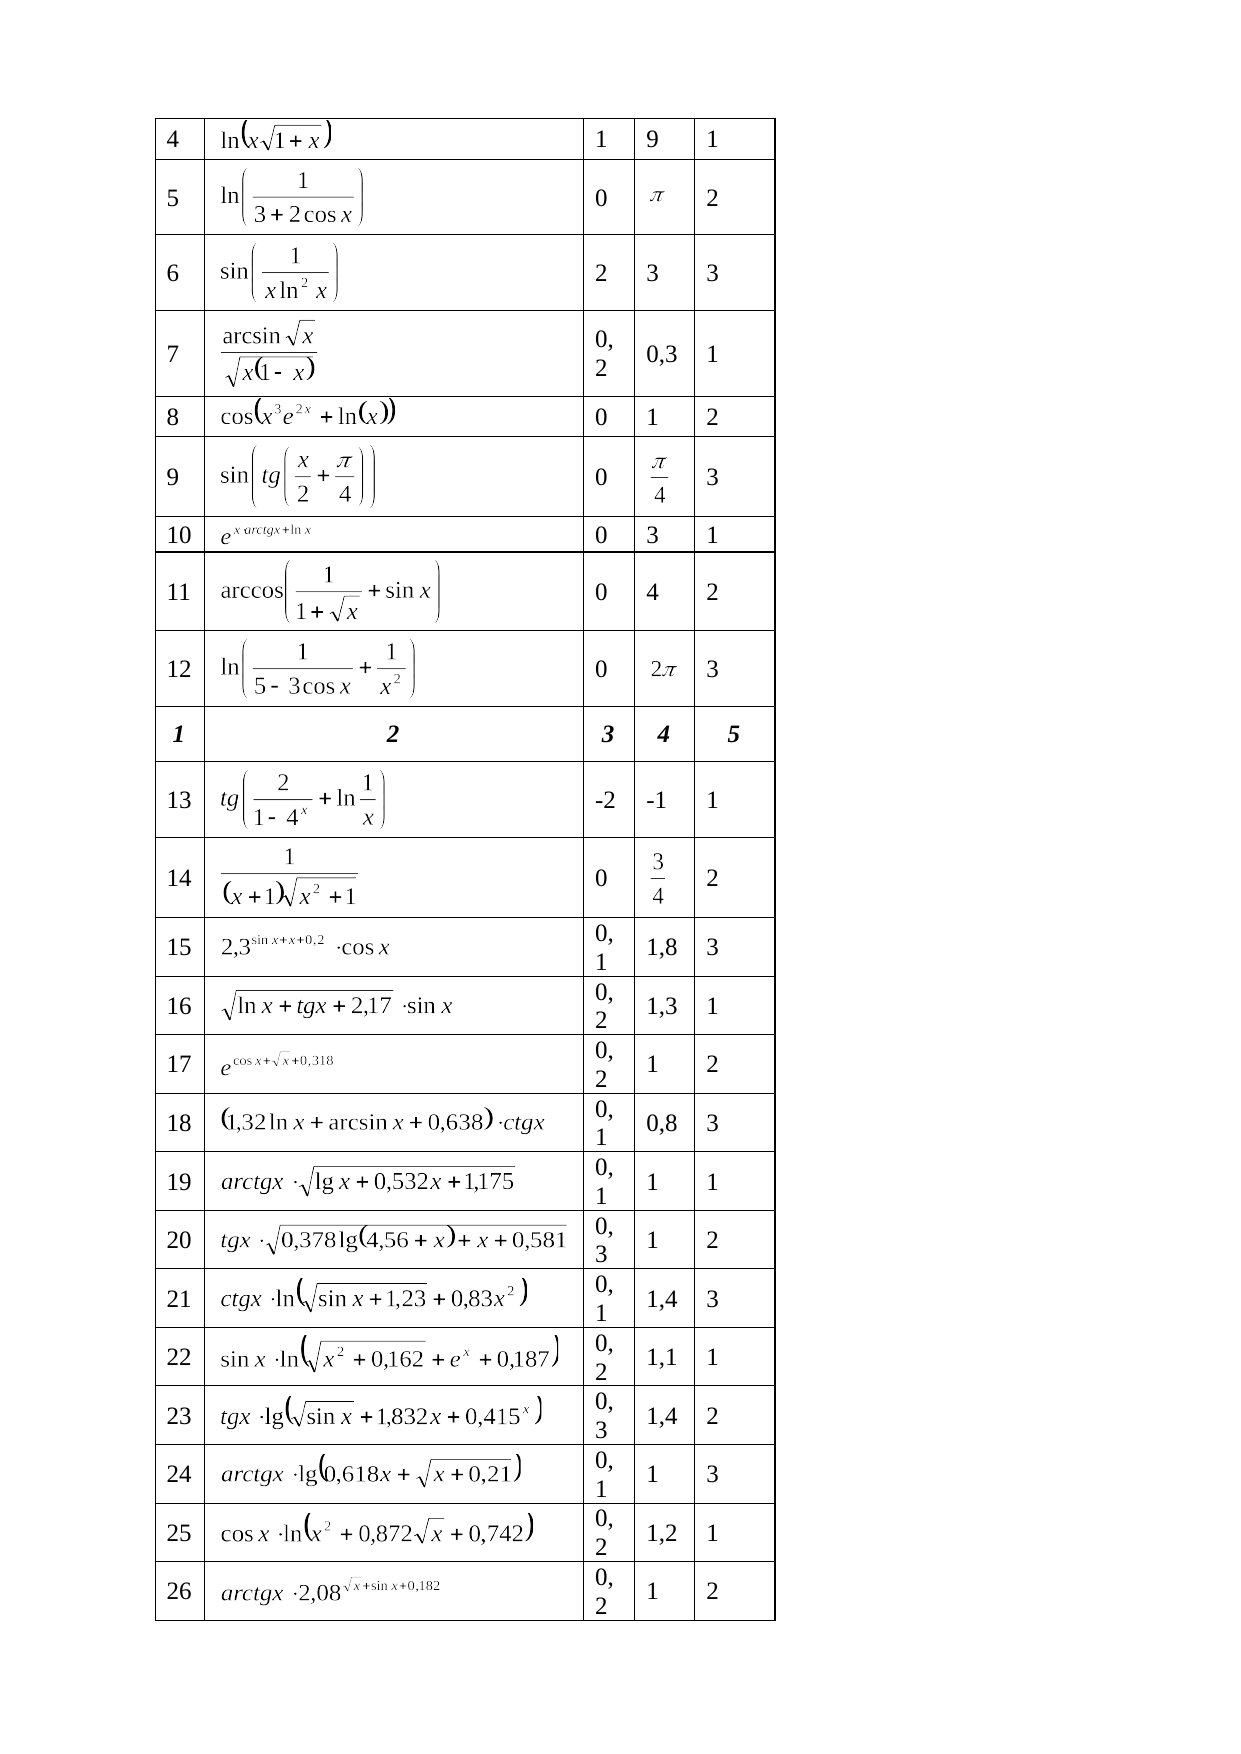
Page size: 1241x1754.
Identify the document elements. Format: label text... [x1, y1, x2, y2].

table_cell 3 [584, 707, 634, 761]
table_cell 18 [156, 1094, 204, 1151]
table_cell 0,8 [635, 1094, 694, 1151]
table_cell 1 [695, 1152, 774, 1210]
table_cell [635, 437, 694, 516]
table_cell 2 [205, 707, 583, 761]
table_cell 1 [695, 1504, 774, 1561]
table_cell [205, 918, 583, 976]
table_cell 2 [695, 397, 774, 436]
table_cell 14 [156, 838, 204, 917]
table_cell 3 [695, 437, 774, 516]
table_cell [205, 977, 583, 1034]
table_cell 23 [156, 1386, 204, 1444]
table_cell [205, 762, 583, 837]
table_cell 3 [695, 918, 774, 976]
table_cell [205, 1269, 583, 1327]
table_cell 9 [156, 437, 204, 516]
table_cell 6 [156, 235, 204, 310]
table_cell 20 [156, 1211, 204, 1268]
table_cell 0 [584, 160, 634, 234]
table_cell [635, 838, 694, 917]
table_cell 1 [635, 1211, 694, 1268]
table_cell 1,3 [635, 977, 694, 1034]
table_cell 19 [156, 1152, 204, 1210]
table_cell 1,4 [635, 1269, 694, 1327]
table_cell 1 [584, 119, 634, 159]
table_cell 13 [156, 762, 204, 837]
table_cell 2 [695, 1562, 774, 1619]
table_cell [635, 631, 694, 706]
table_cell 26 [156, 1562, 204, 1619]
table_cell 0 [584, 437, 634, 516]
table_cell 0,2 [584, 1328, 634, 1385]
table_cell 1 [635, 1562, 694, 1619]
table_cell [635, 160, 694, 234]
table_cell [205, 838, 583, 917]
table_cell [205, 631, 583, 706]
table_cell 0 [584, 838, 634, 917]
table_cell 0,3 [635, 311, 694, 396]
table_cell 0 [584, 397, 634, 436]
table_cell 1 [695, 1328, 774, 1385]
table_cell 2 [695, 1035, 774, 1093]
table_cell 3 [695, 1445, 774, 1502]
table_cell 2 [695, 1386, 774, 1444]
table_cell 1 [635, 1035, 694, 1093]
table_cell 1 [635, 1152, 694, 1210]
table_cell [205, 1504, 583, 1561]
table_cell 12 [156, 631, 204, 706]
table_cell 17 [156, 1035, 204, 1093]
table_cell 0,2 [584, 1504, 634, 1561]
table_cell 10 [156, 517, 204, 551]
table_cell [205, 1152, 583, 1210]
table_cell 0,1 [584, 1094, 634, 1151]
table_cell [205, 160, 583, 234]
table_cell [205, 1035, 583, 1093]
table_cell -2 [584, 762, 634, 837]
table_cell 4 [635, 707, 694, 761]
table_cell 0,1 [584, 1152, 634, 1210]
table_cell 0 [584, 553, 634, 630]
table_cell 1,4 [635, 1386, 694, 1444]
table_cell 16 [156, 977, 204, 1034]
table_cell 3 [695, 235, 774, 310]
table_cell 3 [635, 517, 694, 551]
table_cell [205, 1386, 583, 1444]
table_cell 1 [156, 707, 204, 761]
table_cell 3 [695, 631, 774, 706]
table_cell [205, 517, 583, 551]
table_cell 0,3 [584, 1211, 634, 1268]
table_cell [205, 1211, 583, 1268]
table_cell [205, 437, 583, 516]
table_cell 0,3 [584, 1386, 634, 1444]
table_cell 8 [156, 397, 204, 436]
table_cell 1 [695, 119, 774, 159]
table_cell [205, 1094, 583, 1151]
table_cell 1 [635, 397, 694, 436]
table_cell 1,2 [635, 1504, 694, 1561]
table_cell 4 [635, 553, 694, 630]
table_cell [205, 397, 583, 436]
table_cell 15 [156, 918, 204, 976]
table_cell 1 [635, 1445, 694, 1502]
table_cell 3 [695, 1269, 774, 1327]
table_cell [205, 119, 583, 159]
table_cell 5 [156, 160, 204, 234]
table_cell -1 [635, 762, 694, 837]
table_cell [205, 311, 583, 396]
table_cell [205, 1445, 583, 1502]
table_cell 2 [695, 1211, 774, 1268]
table_cell 1 [695, 762, 774, 837]
table_cell 0,1 [584, 1445, 634, 1502]
table_cell 2 [695, 838, 774, 917]
table_cell 1,8 [635, 918, 694, 976]
table_cell 0,1 [584, 1269, 634, 1327]
table_cell 9 [635, 119, 694, 159]
table_cell 24 [156, 1445, 204, 1502]
table_cell 3 [635, 235, 694, 310]
table_cell 0,2 [584, 1035, 634, 1093]
table_cell 5 [695, 707, 774, 761]
table_cell 0,2 [584, 311, 634, 396]
table_cell 2 [695, 160, 774, 234]
table_cell 2 [695, 553, 774, 630]
table_cell [205, 1562, 583, 1619]
table_cell 21 [156, 1269, 204, 1327]
table_cell 2 [584, 235, 634, 310]
table_cell 0 [584, 517, 634, 551]
table_cell 22 [156, 1328, 204, 1385]
table_cell 1 [695, 311, 774, 396]
table_cell 0,1 [584, 918, 634, 976]
table_cell 0,2 [584, 977, 634, 1034]
table_cell 11 [156, 553, 204, 630]
table_cell [205, 1328, 583, 1385]
table_cell 1 [695, 977, 774, 1034]
table_cell [205, 553, 583, 630]
table_cell 7 [156, 311, 204, 396]
table_cell 0,2 [584, 1562, 634, 1619]
table_cell 1 [695, 517, 774, 551]
table_cell 25 [156, 1504, 204, 1561]
table_cell 4 [156, 119, 204, 159]
table_cell 0 [584, 631, 634, 706]
table_cell 1,1 [635, 1328, 694, 1385]
table_cell 3 [695, 1094, 774, 1151]
table_cell [205, 235, 583, 310]
